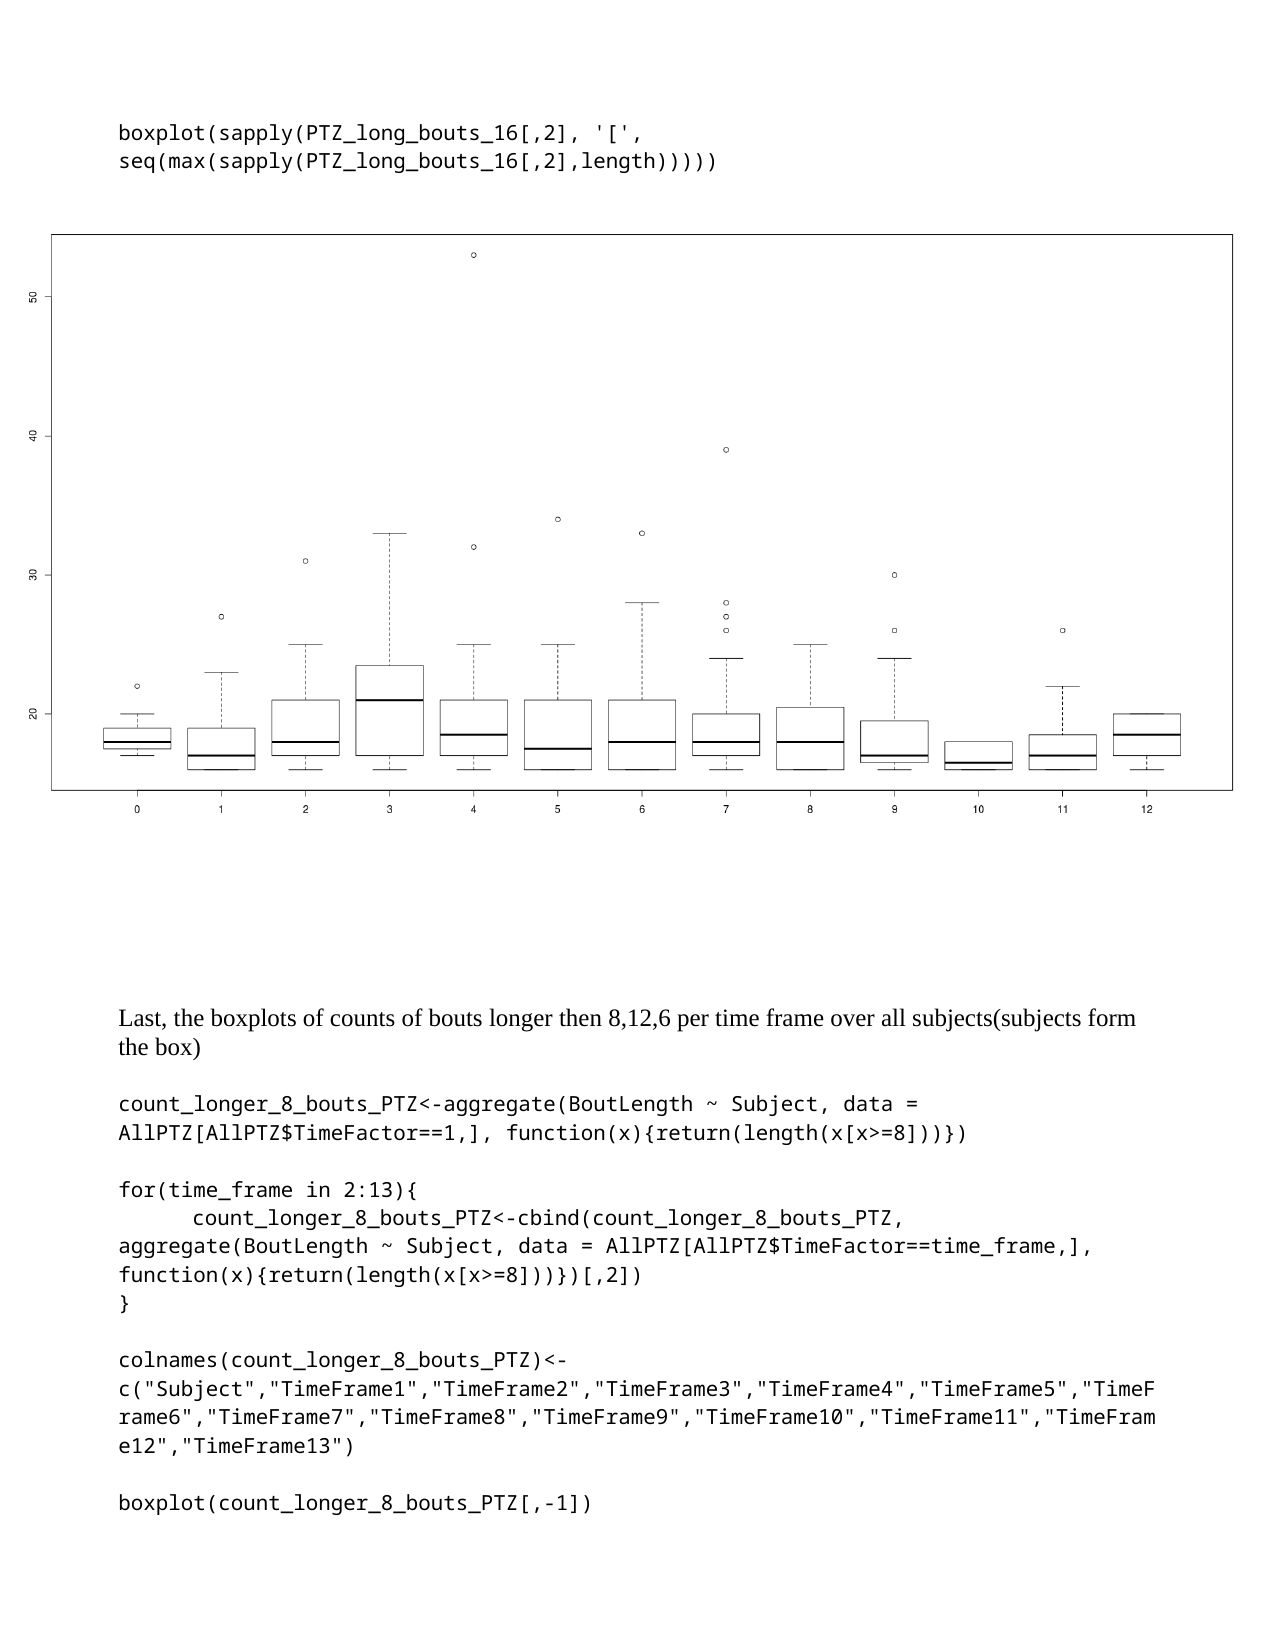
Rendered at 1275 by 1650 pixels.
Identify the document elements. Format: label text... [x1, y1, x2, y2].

text for(time_frame in 2:13){ [118, 1175, 1157, 1203]
text boxplot(count_longer_8_bouts_PTZ[,-1]) [118, 1488, 1157, 1516]
text count_longer_8_bouts_PTZ<-cbind(count_longer_8_bouts_PTZ, aggregate(BoutLength ~ Subject, data = AllPTZ[AllPTZ$TimeFactor==time_frame,], function(x){return(length(x[x>=8]))})[,2]) [118, 1203, 1157, 1288]
picture [11, 210, 1243, 833]
text count_longer_8_bouts_PTZ<-aggregate(BoutLength ~ Subject, data = AllPTZ[AllPTZ$TimeFactor==1,], function(x){return(length(x[x>=8]))}) [118, 1089, 1157, 1146]
text colnames(count_longer_8_bouts_PTZ)<-c("Subject","TimeFrame1","TimeFrame2","TimeFrame3","TimeFrame4","TimeFrame5","TimeFrame6","TimeFrame7","TimeFrame8","TimeFrame9","TimeFrame10","TimeFrame11","TimeFrame12","TimeFrame13") [118, 1345, 1157, 1459]
text } [118, 1288, 1157, 1317]
text boxplot(sapply(PTZ_long_bouts_16[,2], '[', seq(max(sapply(PTZ_long_bouts_16[,2],length))))) [118, 118, 1157, 175]
text Last, the boxplots of counts of bouts longer then 8,12,6 per time frame over all subjects(subjects form the box) [118, 1003, 1157, 1061]
